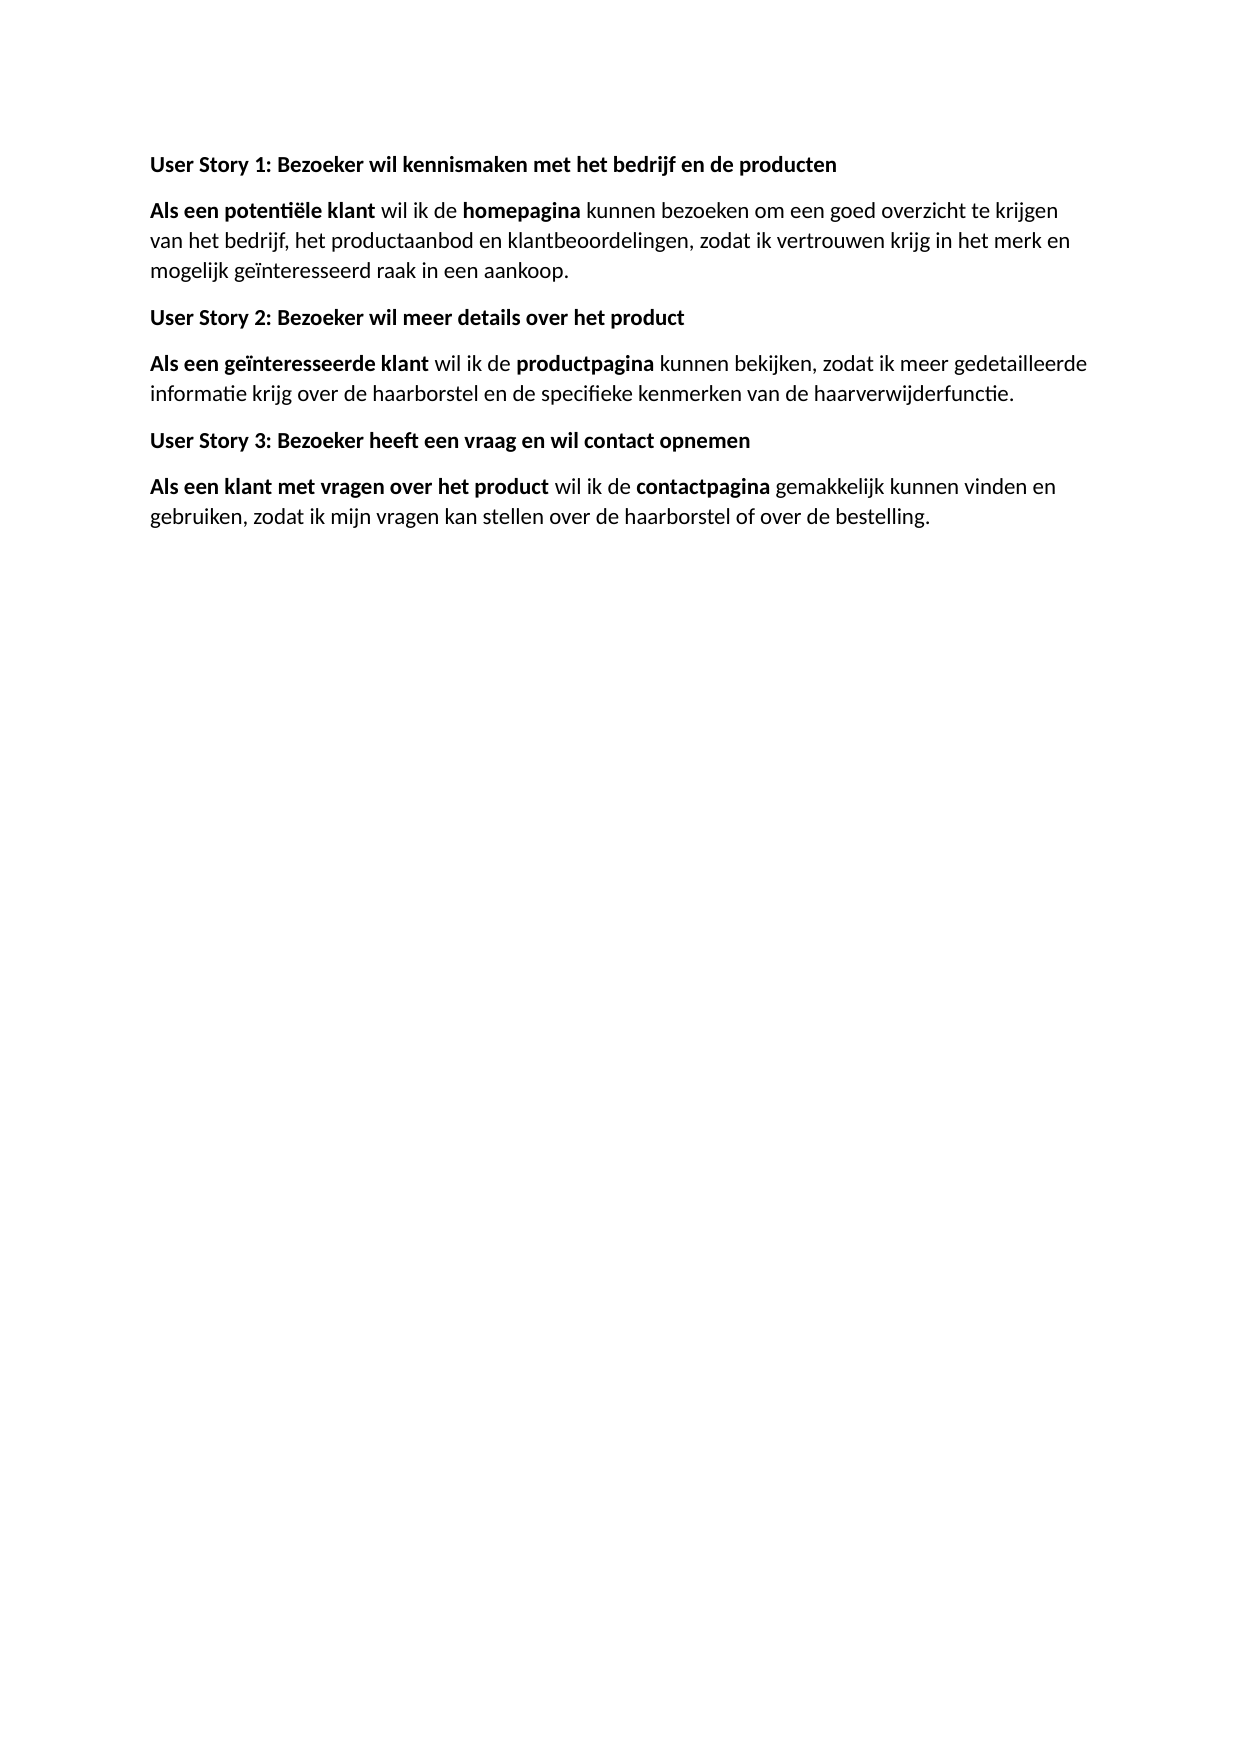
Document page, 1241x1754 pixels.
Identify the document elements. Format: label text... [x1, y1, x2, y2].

text User Story 2: Bezoeker wil meer details over het product [150, 303, 1090, 331]
text Als een geïnteresseerde klant wil ik de productpagina kunnen bekijken, zodat ik meer gedetailleerde informatie krijg over de haarborstel en de specifieke kenmerken van de haarverwijderfunctie. [150, 349, 1090, 407]
text Als een potentiële klant wil ik de homepagina kunnen bezoeken om een goed overzicht te krijgen van het bedrijf, het productaanbod en klantbeoordelingen, zodat ik vertrouwen krijg in het merk en mogelijk geïnteresseerd raak in een aankoop. [150, 197, 1090, 284]
text User Story 3: Bezoeker heeft een vraag en wil contact opnemen [150, 426, 1090, 454]
text User Story 1: Bezoeker wil kennismaken met het bedrijf en de producten [150, 150, 1090, 178]
text Als een klant met vragen over het product wil ik de contactpagina gemakkelijk kunnen vinden en gebruiken, zodat ik mijn vragen kan stellen over de haarborstel of over de bestelling. [150, 472, 1090, 530]
